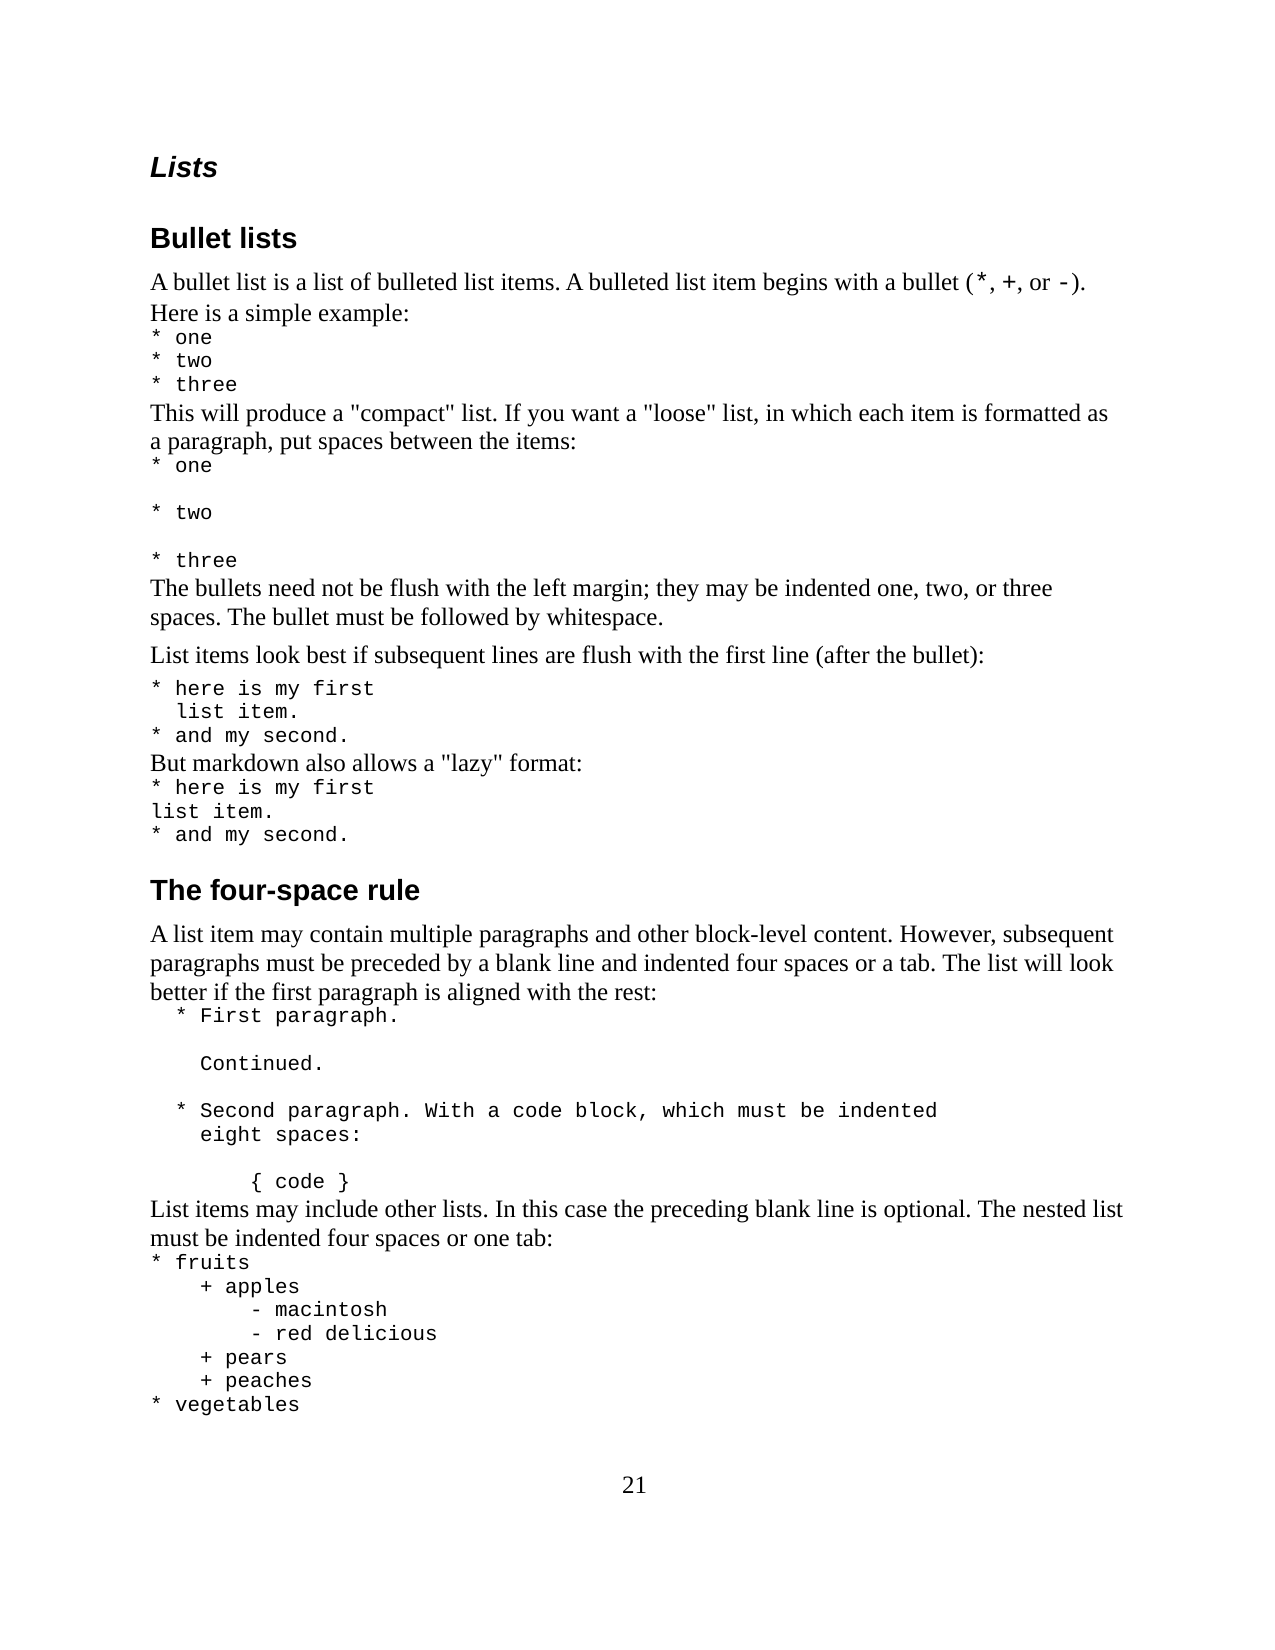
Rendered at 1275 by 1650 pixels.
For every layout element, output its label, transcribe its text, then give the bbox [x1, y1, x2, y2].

text list item. [150, 701, 1125, 725]
text + peaches [150, 1370, 1125, 1394]
subtitle The four-space rule [150, 873, 1125, 907]
text list item. [150, 801, 1125, 824]
text * one [150, 327, 1125, 350]
text A bullet list is a list of bulleted list items. A bulleted list item begins with a bullet (*, +, or -). Here is a simple example: [150, 267, 1125, 327]
text * Second paragraph. With a code block, which must be indented [150, 1100, 1125, 1124]
text * and my second. [150, 824, 1125, 848]
text But markdown also allows a "lazy" format: [150, 748, 1125, 777]
subtitle Lists [150, 150, 1125, 183]
text * First paragraph. [150, 1005, 1125, 1029]
text + apples [150, 1276, 1125, 1299]
text This will produce a "compact" list. If you want a "loose" list, in which each item is formatted as a paragraph, put spaces between the items: [150, 398, 1125, 455]
text The bullets need not be flush with the left margin; they may be indented one, two, or three spaces. The bullet must be followed by whitespace. [150, 573, 1125, 631]
text * fruits [150, 1252, 1125, 1276]
subtitle Bullet lists [150, 221, 1125, 254]
text * two [150, 502, 1125, 526]
text Continued. [150, 1053, 1125, 1076]
text * and my second. [150, 725, 1125, 748]
text * vegetables [150, 1394, 1125, 1418]
text * three [150, 550, 1125, 573]
text eight spaces: [150, 1124, 1125, 1147]
text { code } [150, 1171, 1125, 1194]
text List items may include other lists. In this case the preceding blank line is optional. The nested list must be indented four spaces or one tab: [150, 1194, 1125, 1252]
text * here is my first [150, 677, 1125, 701]
text * one [150, 455, 1125, 479]
text * three [150, 374, 1125, 398]
text + pears [150, 1347, 1125, 1370]
text - red delicious [150, 1323, 1125, 1347]
text A list item may contain multiple paragraphs and other block-level content. However, subsequent paragraphs must be preceded by a blank line and indented four spaces or a tab. The list will look better if the first paragraph is aligned with the rest: [150, 919, 1125, 1005]
text * here is my first [150, 777, 1125, 801]
text * two [150, 350, 1125, 374]
text List items look best if subsequent lines are flush with the first line (after the bullet): [150, 640, 1125, 668]
text - macintosh [150, 1299, 1125, 1323]
